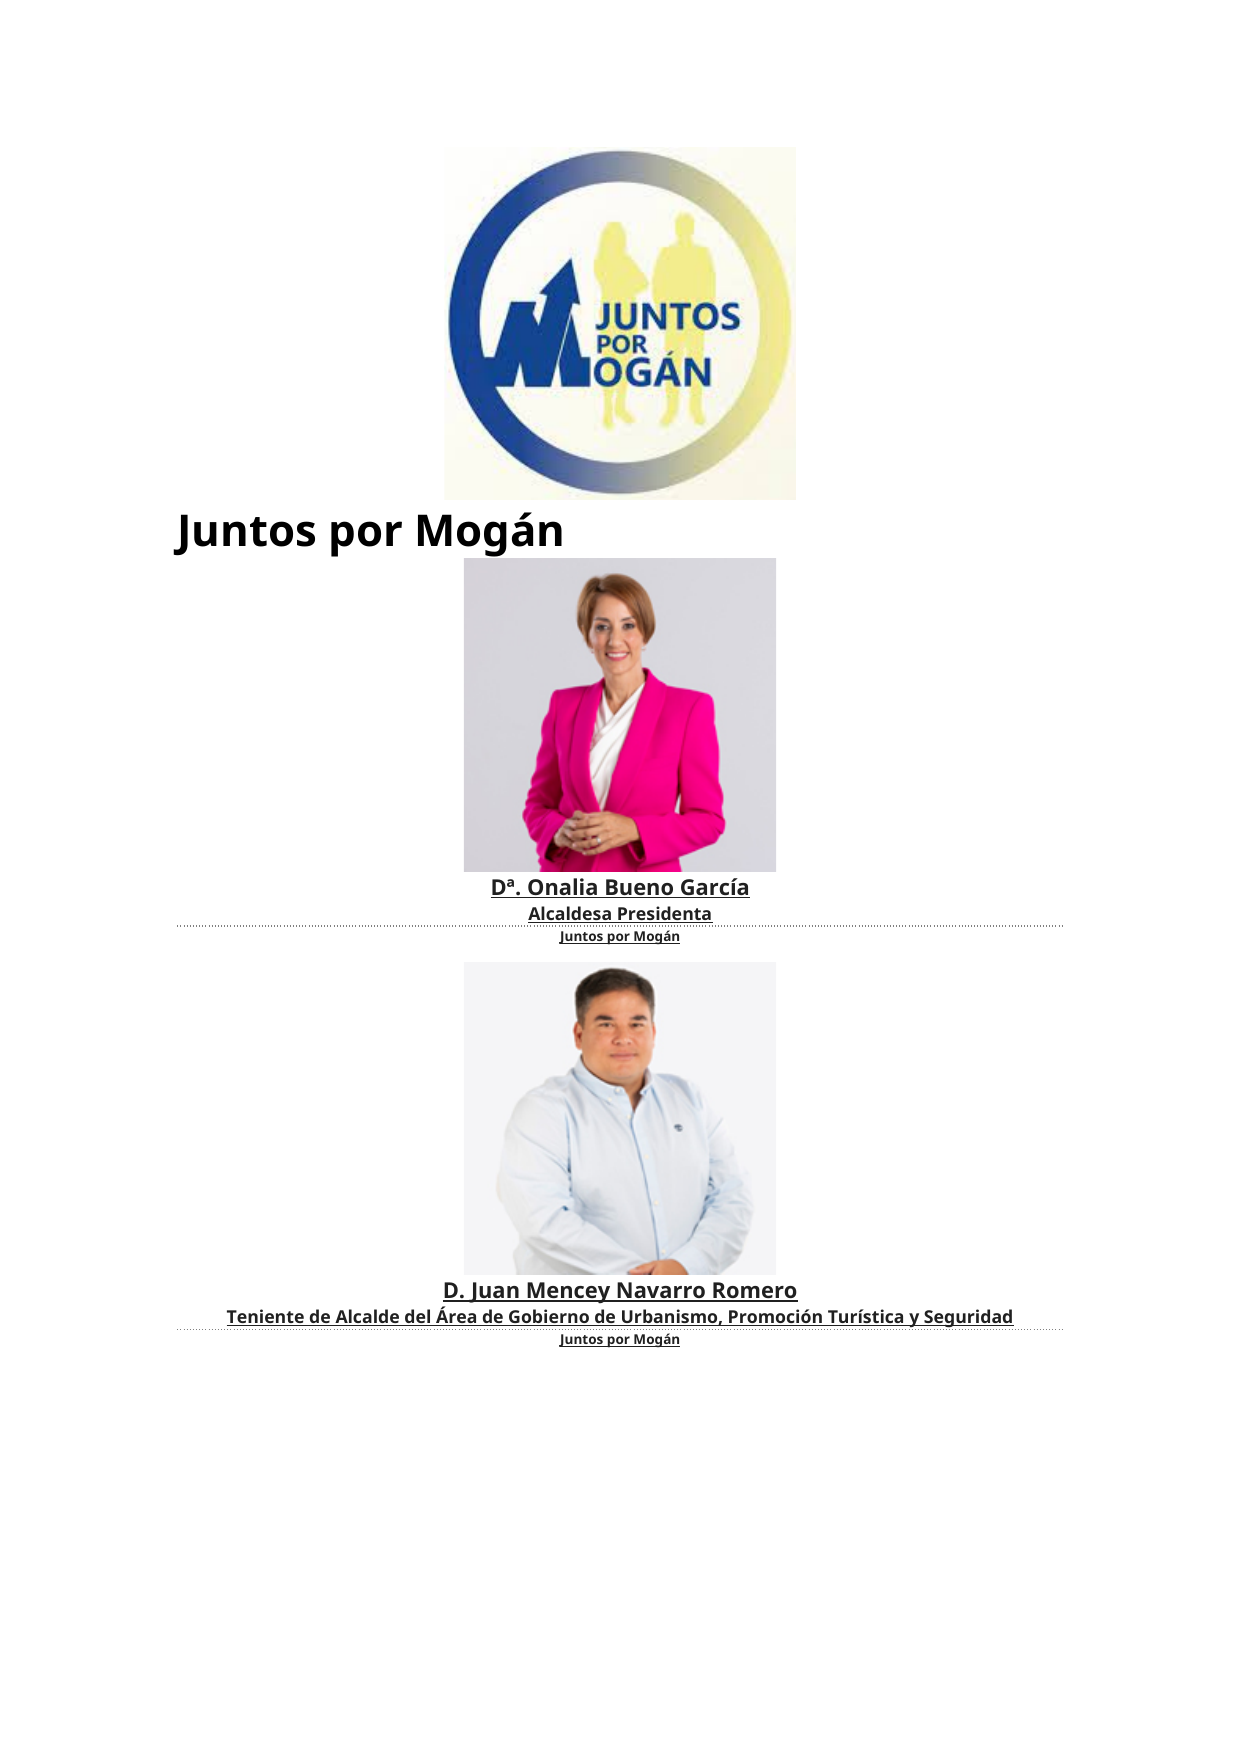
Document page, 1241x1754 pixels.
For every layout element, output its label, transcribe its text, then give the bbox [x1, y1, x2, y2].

subtitle D. Juan Mencey Navarro Romero [177, 1274, 1063, 1304]
subtitle Teniente de Alcalde del Área de Gobierno de Urbanismo, Promoción Turística y Seguridad [177, 1304, 1063, 1329]
subtitle Juntos por Mogán [177, 499, 1063, 559]
subtitle Juntos por Mogán [177, 1329, 1063, 1349]
subtitle Alcaldesa Presidenta [177, 901, 1063, 925]
subtitle Dª. Onalia Bueno García [177, 871, 1063, 901]
subtitle Juntos por Mogán [177, 925, 1063, 945]
